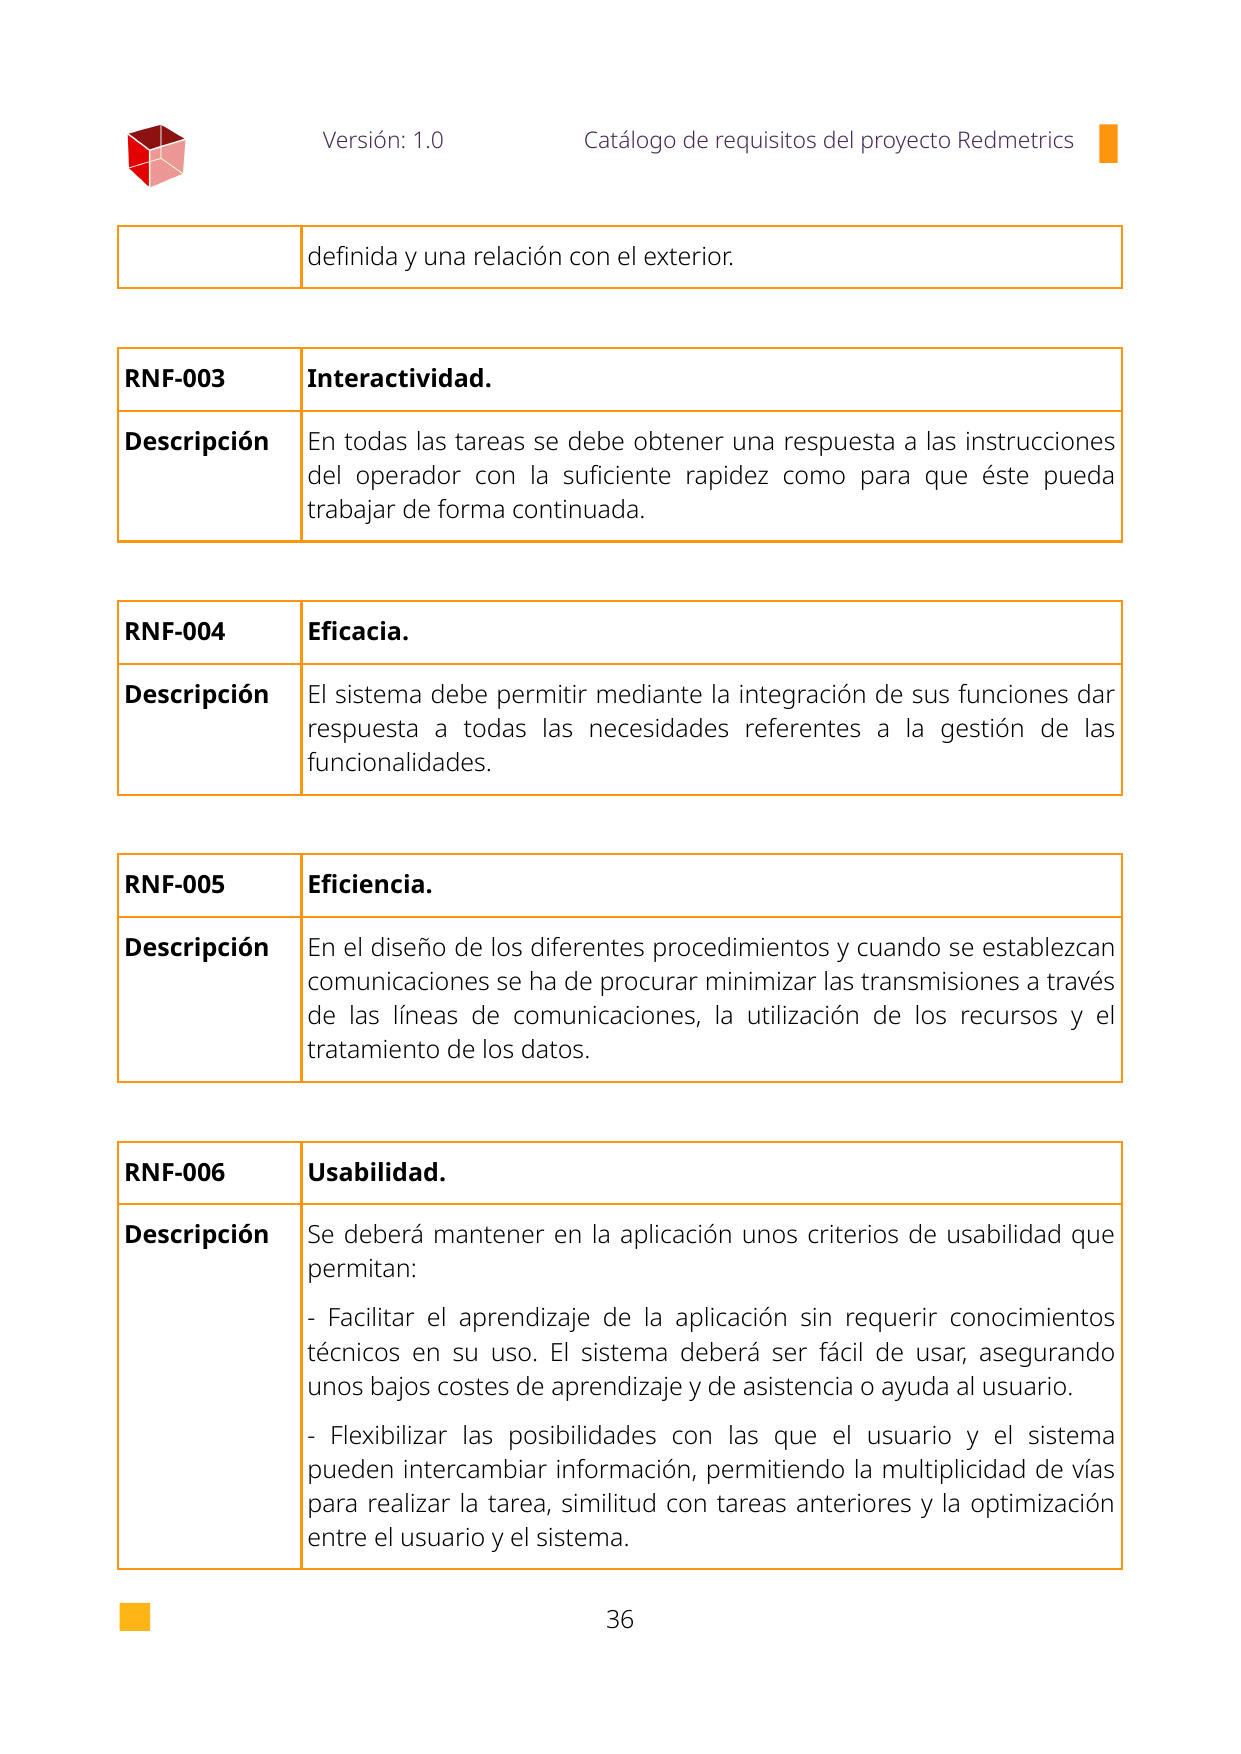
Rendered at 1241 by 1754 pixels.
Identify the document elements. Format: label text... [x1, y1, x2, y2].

table_header Usabilidad. [303, 1143, 1121, 1203]
table_cell Descripción [119, 1205, 300, 1568]
table_cell En todas las tareas se debe obtener una respuesta a las instrucciones del operador con la suficiente rapidez como para que éste pueda trabajar de forma continuada. [303, 412, 1121, 540]
table_cell definida y una relación con el exterior. [303, 227, 1121, 287]
picture [123, 123, 189, 189]
table_header RNF-003 [119, 349, 300, 410]
table_header RNF-006 [119, 1143, 300, 1203]
table_header Interactividad. [303, 349, 1121, 410]
table_header Eficacia. [303, 602, 1121, 663]
table_cell [119, 227, 300, 287]
table_cell En el diseño de los diferentes procedimientos y cuando se establezcan comunicaciones se ha de procurar minimizar las transmisiones a través de las líneas de comunicaciones, la utilización de los recursos y el tratamiento de los datos. [303, 918, 1121, 1081]
table_header RNF-005 [119, 855, 300, 916]
table_cell El sistema debe permitir mediante la integración de sus funciones dar respuesta a todas las necesidades referentes a la gestión de las funcionalidades. [303, 665, 1121, 793]
table_cell Descripción [119, 918, 300, 1081]
table_cell Descripción [119, 665, 300, 793]
table_header RNF-004 [119, 602, 300, 663]
table_cell Descripción [119, 412, 300, 540]
table_cell Se deberá mantener en la aplicación unos criterios de usabilidad que permitan: - Facilitar el aprendizaje de la aplicación sin requerir conocimientos técnicos en su uso. El sistema deberá ser fácil de usar, asegurando unos bajos costes de aprendizaje y de asistencia o ayuda al usuario. - Flexibilizar las posibilidades con las que el usuario y el sistema pueden intercambiar información, permitiendo la multiplicidad de vías para realizar la tarea, similitud con tareas anteriores y la optimización entre el usuario y el sistema. [303, 1205, 1121, 1568]
table_header Eficiencia. [303, 855, 1121, 916]
